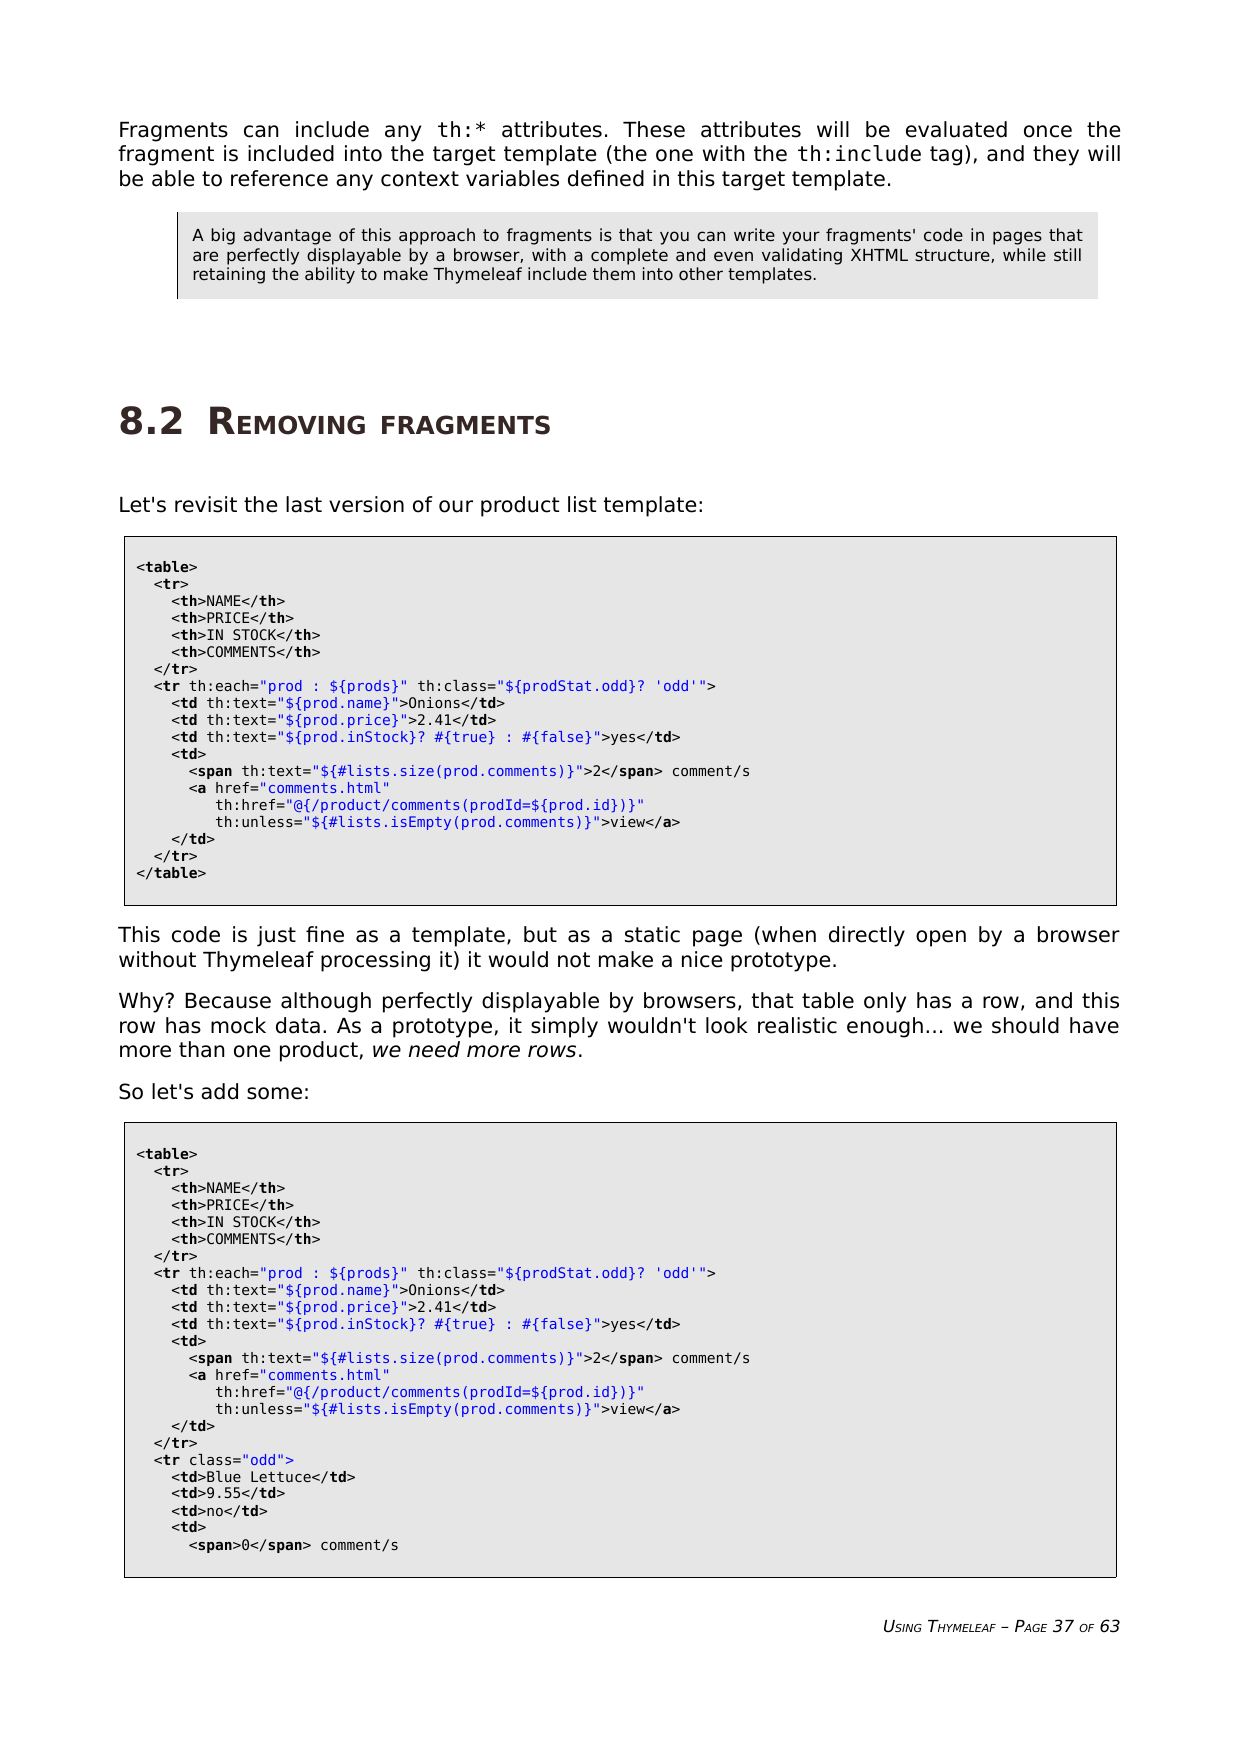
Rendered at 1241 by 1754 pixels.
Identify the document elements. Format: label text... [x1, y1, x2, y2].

subtitle Removing fragments [118, 400, 1122, 443]
text Fragments can include any th:* attributes. These attributes will be evaluated once the fragment is included into the target template (the one with the th:include tag), and they will be able to reference any context variables defined in this target template. [118, 118, 1122, 191]
text A big advantage of this approach to fragments is that you can write your fragments' code in pages that are perfectly displayable by a browser, with a complete and even validating XHTML structure, while still retaining the ability to make Thymeleaf include them into other templates. [178, 212, 1098, 299]
text So let's add some: [118, 1080, 1122, 1104]
text Let's revisit the last version of our product list template: [118, 493, 1122, 518]
text <table> <tr> <th>NAME</th> <th>PRICE</th> <th>IN STOCK</th> <th>COMMENTS</th> </tr> <tr th:each="prod : ${prods}" th:class="${prodStat.odd}? 'odd'"> <td th:text="${prod.name}">Onions</td> <td th:text="${prod.price}">2.41</td> <td th:text="${prod.inStock}? #{true} : #{false}">yes</td> <td> <span th:text="${#lists.size(prod.comments)}">2</span> comment/s <a href="comments.html" th:href="@{/product/comments(prodId=${prod.id})}" th:unless="${#lists.isEmpty(prod.comments)}">view</a> </td> </tr> <tr class="odd"> <td>Blue Lettuce</td> <td>9.55</td> <td>no</td> <td> <span>0</span> comment/s [125, 1123, 1116, 1577]
text <table> <tr> <th>NAME</th> <th>PRICE</th> <th>IN STOCK</th> <th>COMMENTS</th> </tr> <tr th:each="prod : ${prods}" th:class="${prodStat.odd}? 'odd'"> <td th:text="${prod.name}">Onions</td> <td th:text="${prod.price}">2.41</td> <td th:text="${prod.inStock}? #{true} : #{false}">yes</td> <td> <span th:text="${#lists.size(prod.comments)}">2</span> comment/s <a href="comments.html" th:href="@{/product/comments(prodId=${prod.id})}" th:unless="${#lists.isEmpty(prod.comments)}">view</a> </td> </tr> </table> [125, 537, 1116, 905]
text This code is just fine as a template, but as a static page (when directly open by a browser without Thymeleaf processing it) it would not make a nice prototype. [118, 923, 1122, 972]
text Why? Because although perfectly displayable by browsers, that table only has a row, and this row has mock data. As a prototype, it simply wouldn't look realistic enough... we should have more than one product, we need more rows. [118, 989, 1122, 1062]
